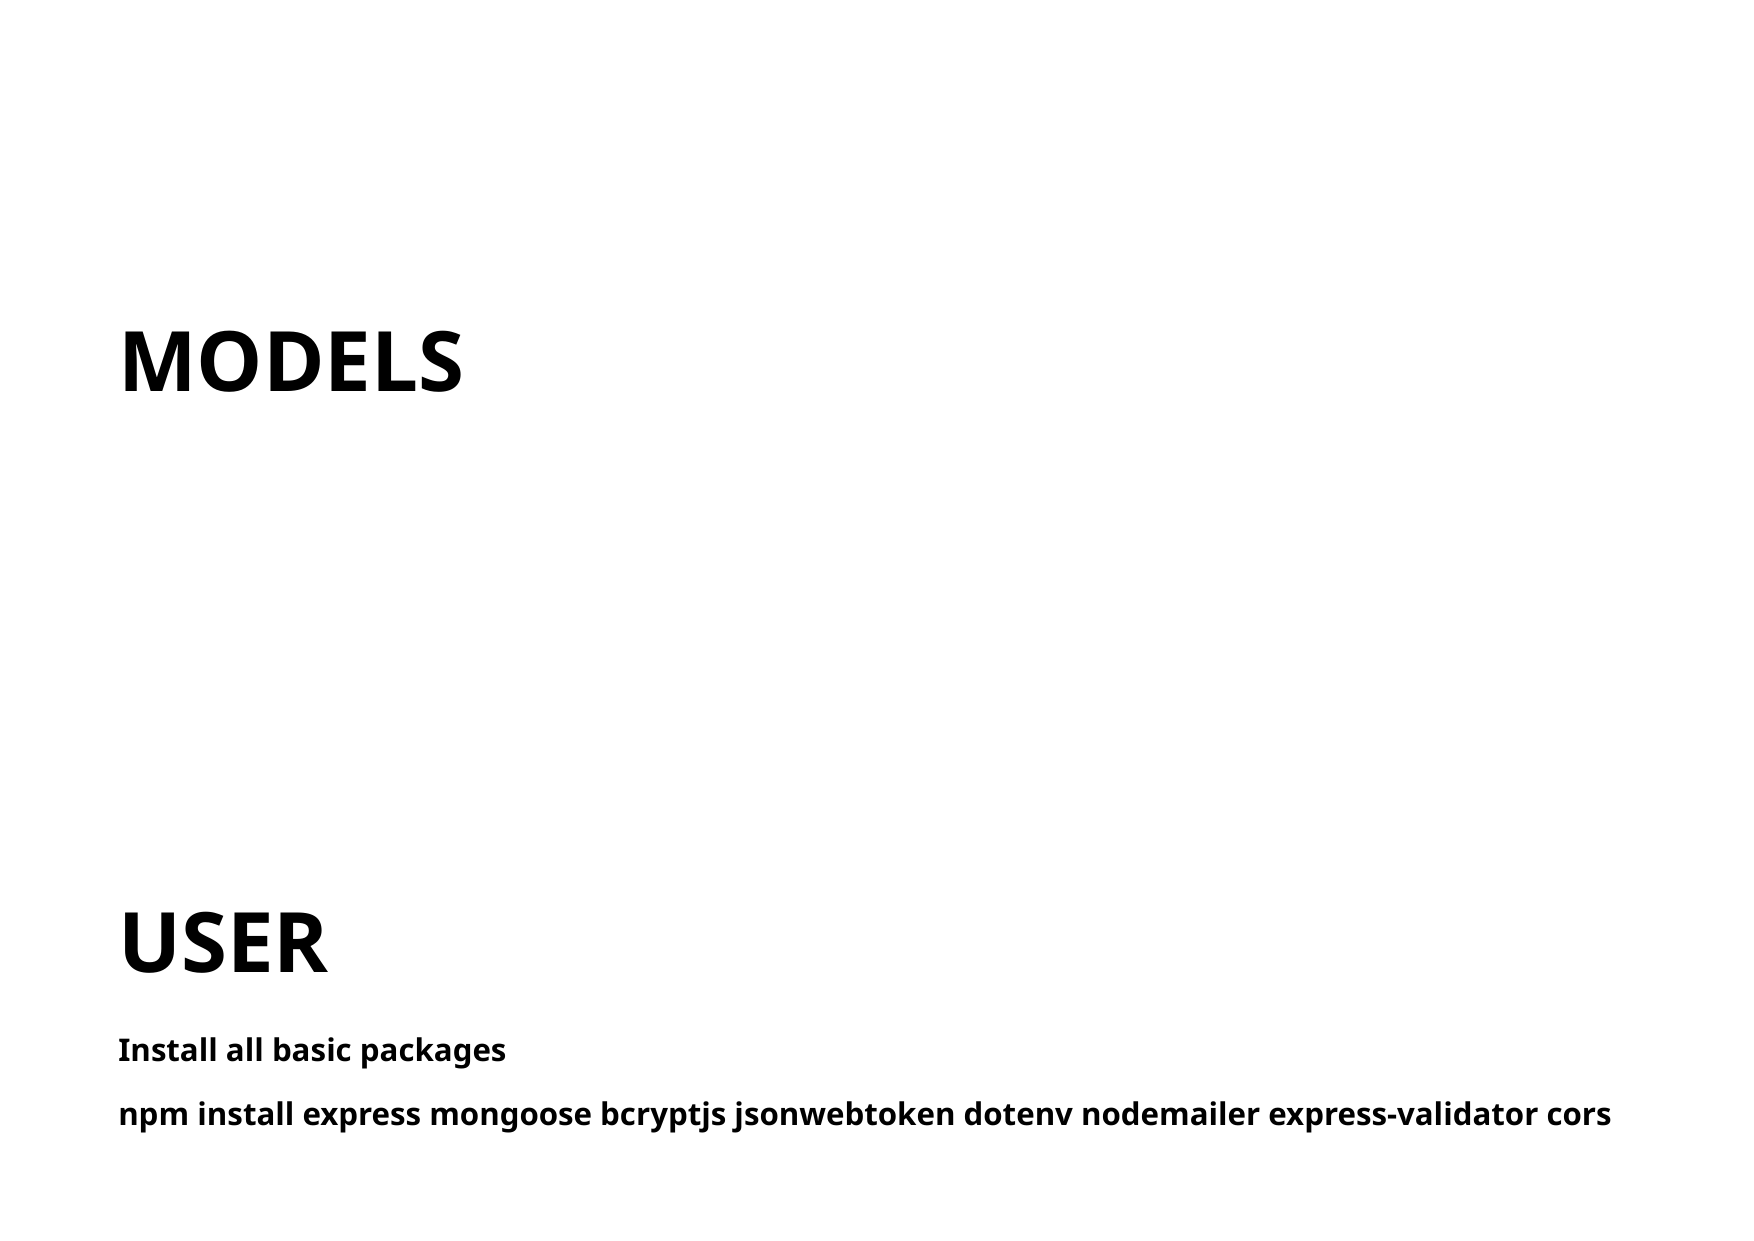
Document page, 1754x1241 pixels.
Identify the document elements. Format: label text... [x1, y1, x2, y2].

text Install all basic packages [118, 1028, 1694, 1071]
text MODELS [118, 303, 1694, 416]
text USER [118, 883, 1694, 997]
text npm install express mongoose bcryptjs jsonwebtoken dotenv nodemailer express-validator cors [118, 1092, 1694, 1134]
